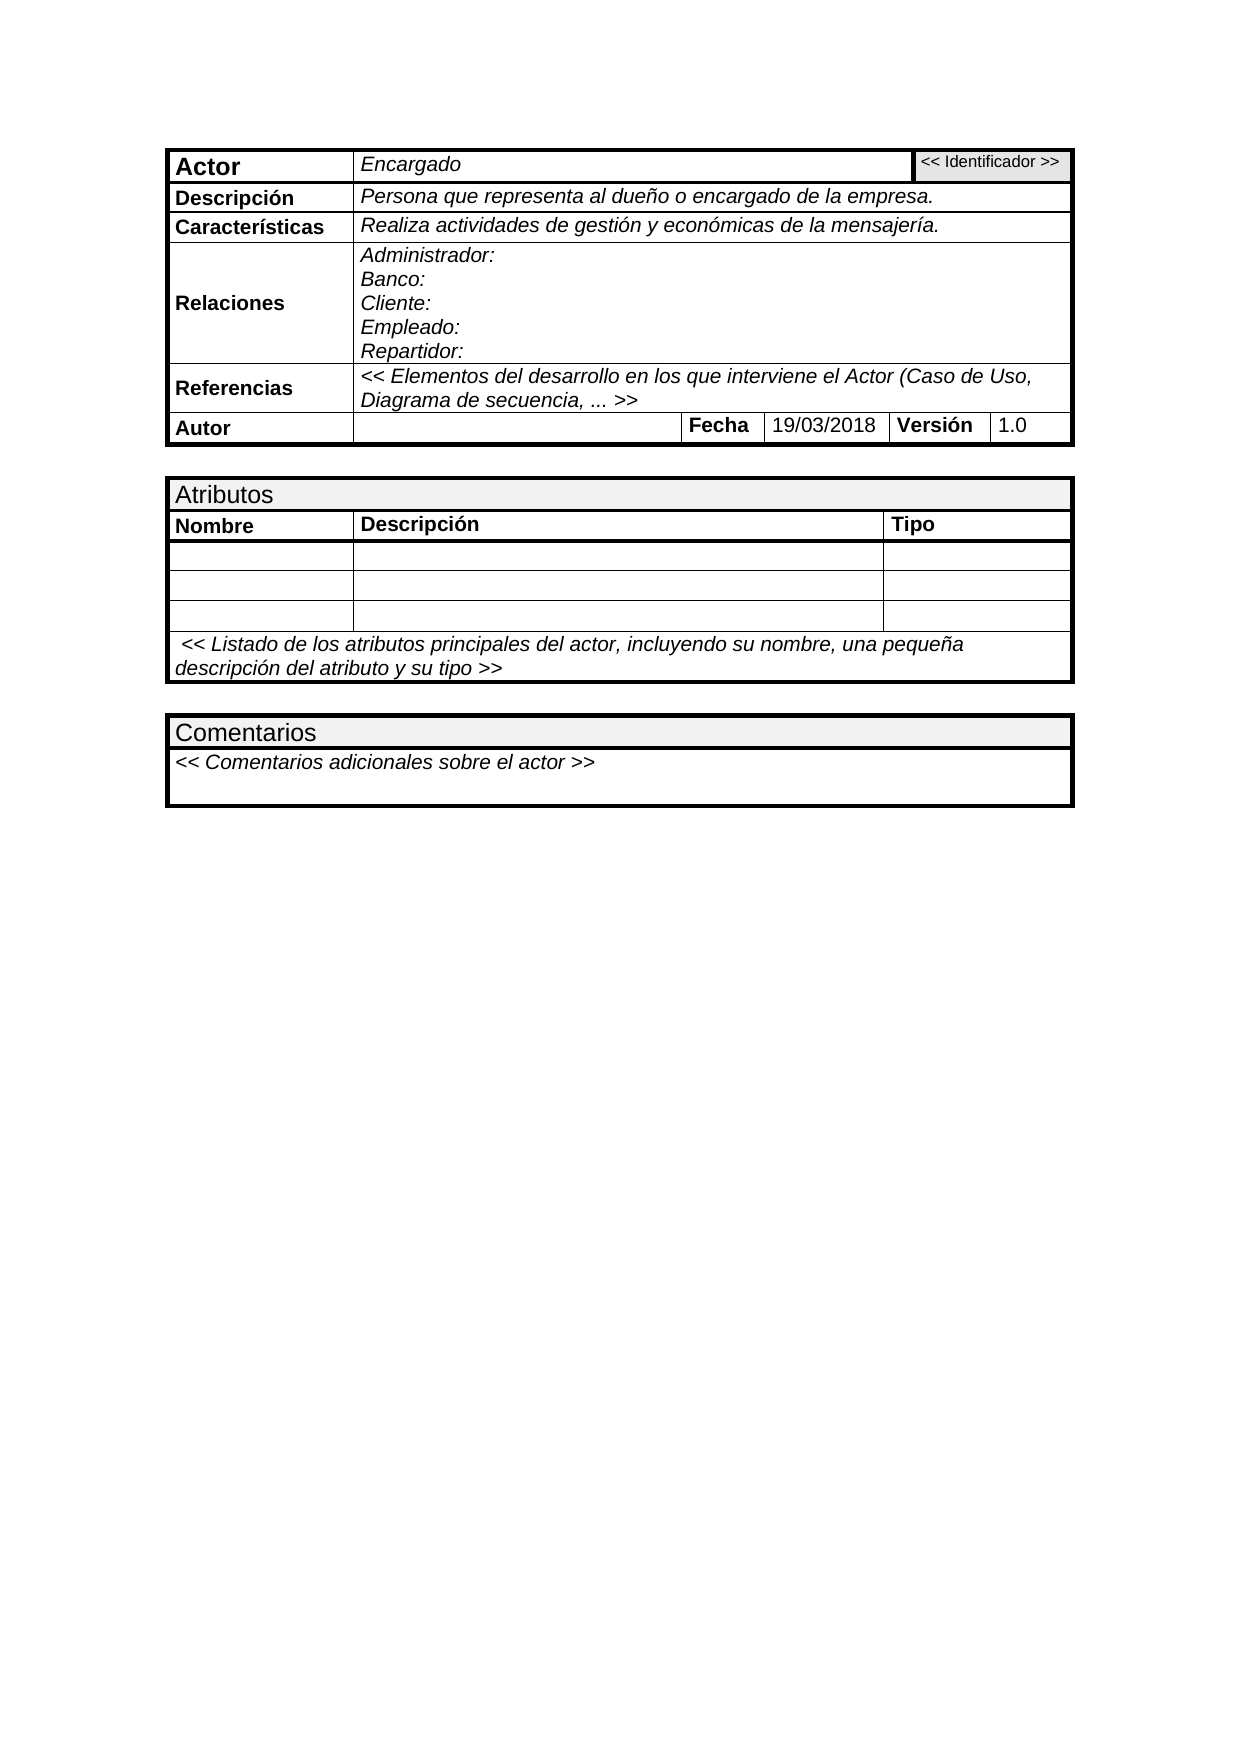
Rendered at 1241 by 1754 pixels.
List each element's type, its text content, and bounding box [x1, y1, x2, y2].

table_cell Realiza actividades de gestión y económicas de la mensajería. [354, 213, 1070, 242]
table_cell Nombre [170, 512, 353, 539]
table_header Actor [170, 152, 353, 181]
table_cell Descripción [170, 184, 353, 211]
table_cell << Elementos del desarrollo en los que interviene el Actor (Caso de Uso, Diagrama de secuencia, ... >> [354, 364, 1070, 412]
table_header Encargado [354, 152, 911, 181]
table_cell [884, 543, 1070, 570]
table_cell Tipo [884, 512, 1070, 539]
table_header Atributos [170, 480, 1070, 509]
table_cell Características [170, 213, 353, 242]
table_cell [354, 413, 681, 442]
table_cell Relaciones [170, 243, 353, 363]
table_cell [170, 601, 353, 631]
table_cell [354, 601, 883, 631]
table_cell Persona que representa al dueño o encargado de la empresa. [354, 184, 1070, 211]
table_cell [354, 571, 883, 600]
table_cell [170, 543, 353, 570]
table_cell << Listado de los atributos principales del actor, incluyendo su nombre, una pequeña descripción del atributo y su tipo >> [170, 632, 1070, 679]
table_cell [884, 601, 1070, 631]
table_cell [354, 543, 883, 570]
table_cell Autor [170, 413, 353, 442]
table_cell Versión [890, 413, 990, 442]
table_cell [170, 571, 353, 600]
table_cell << Comentarios adicionales sobre el actor >> [170, 750, 1070, 804]
table_cell Descripción [354, 512, 883, 539]
table_cell 1.0 [991, 413, 1070, 442]
table_cell Fecha [682, 413, 764, 442]
table_cell [884, 571, 1070, 600]
table_cell Referencias [170, 364, 353, 412]
table_header Comentarios [170, 718, 1070, 746]
table_header << Identificador >> [916, 152, 1070, 181]
table_cell 19/03/2018 [765, 413, 889, 442]
table_cell Administrador: Banco: Cliente: Empleado: Repartidor: [354, 243, 1070, 363]
